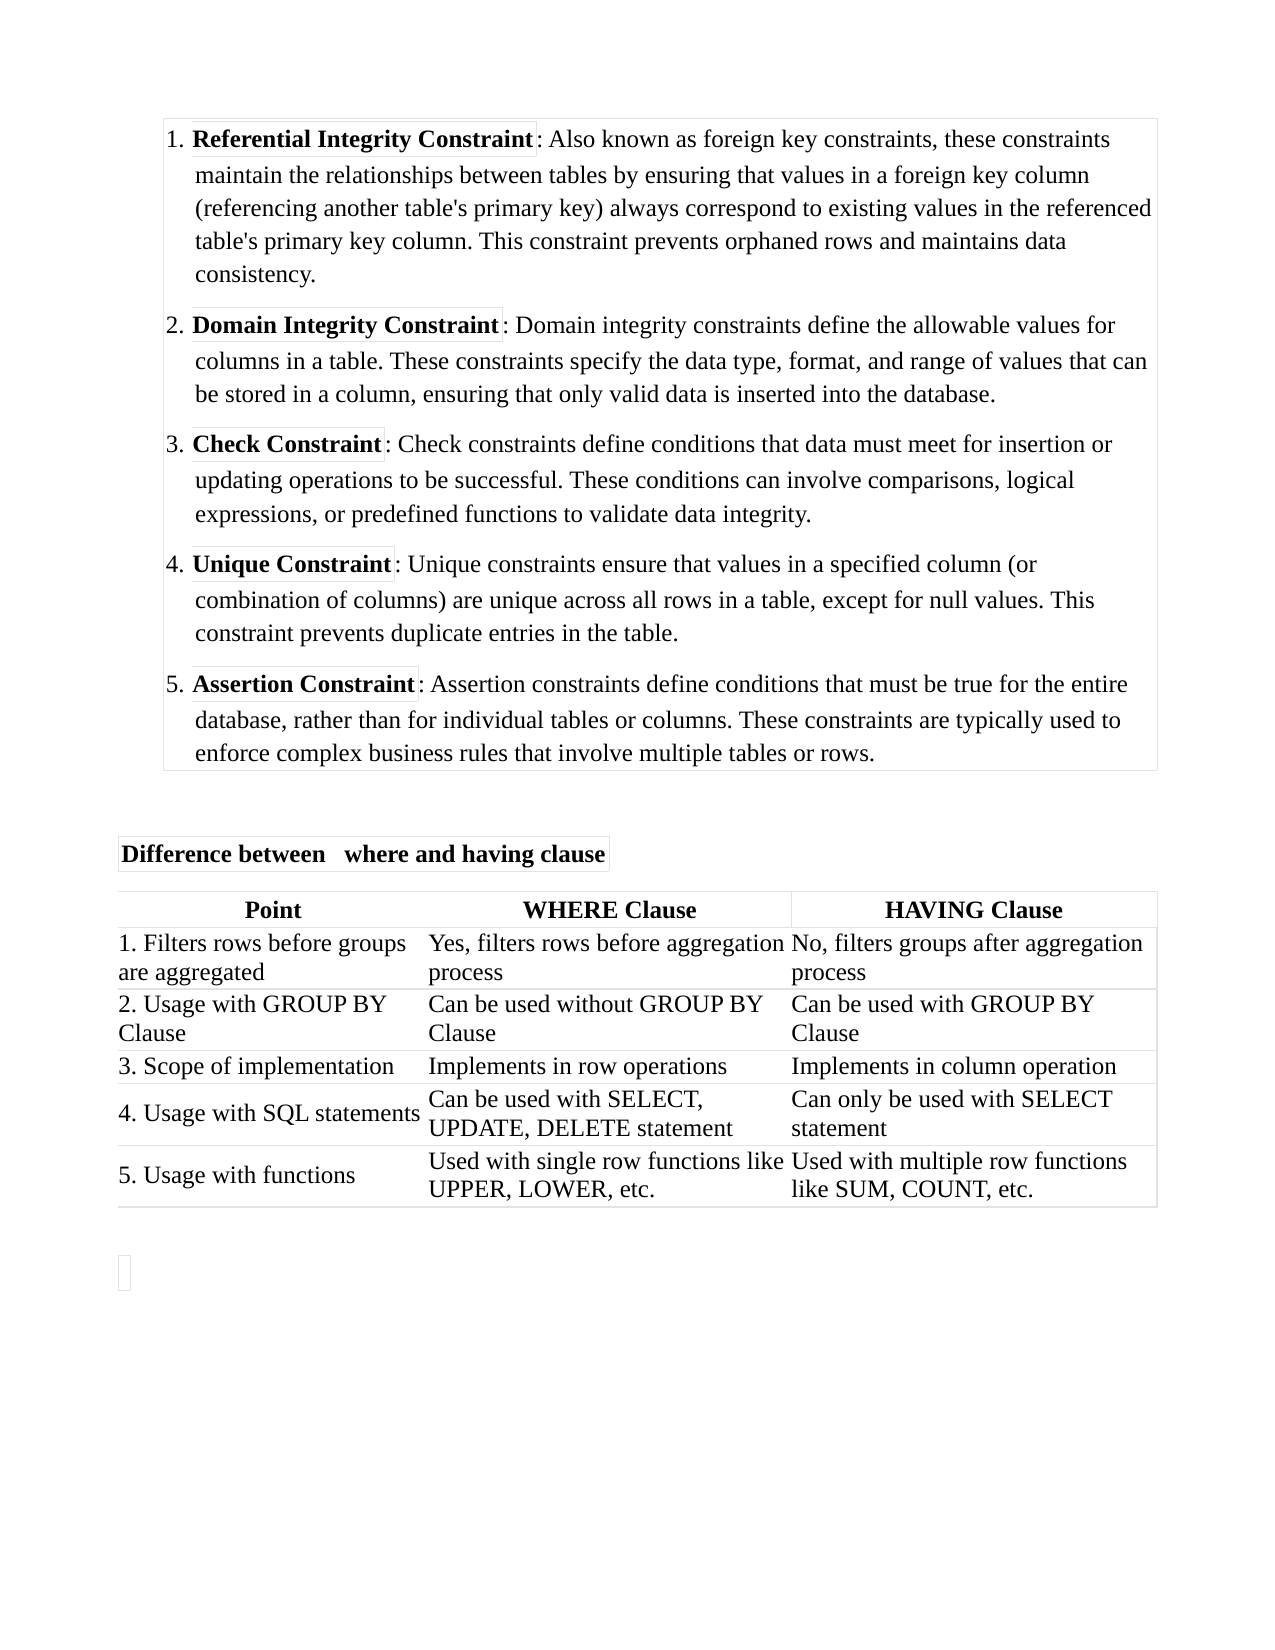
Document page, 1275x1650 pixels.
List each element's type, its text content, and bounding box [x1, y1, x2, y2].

text Difference between where and having clause [119, 837, 609, 871]
table_cell Can only be used with SELECT statement [791, 1084, 1156, 1144]
table_header WHERE Clause [428, 892, 791, 927]
table_cell 2. Usage with GROUP BY Clause [118, 990, 428, 1050]
table_cell 4. Usage with SQL statements [118, 1084, 428, 1144]
table_header Point [118, 892, 428, 927]
table_cell Implements in column operation [791, 1051, 1156, 1083]
table_cell 5. Usage with functions [118, 1146, 428, 1206]
table_header HAVING Clause [792, 892, 1157, 927]
list Check Constraint: Check constraints define conditions that data must meet for insertion or updating operations to be successful. These conditions can involve comparisons, logical expressions, or predefined functions to validate data integrity. [164, 423, 1157, 527]
table_cell Yes, filters rows before aggregation process [428, 928, 791, 988]
table_cell Implements in row operations [428, 1051, 791, 1083]
table_cell 3. Scope of implementation [118, 1051, 428, 1083]
list Referential Integrity Constraint: Also known as foreign key constraints, these constraints maintain the relationships between tables by ensuring that values in a foreign key column (referencing another table's primary key) always correspond to existing values in the referenced table's primary key column. This constraint prevents orphaned rows and maintains data consistency. [164, 119, 1157, 288]
table_cell Used with multiple row functions like SUM, COUNT, etc. [791, 1146, 1156, 1206]
table_cell Can be used with SELECT, UPDATE, DELETE statement [428, 1084, 791, 1144]
table_cell Can be used without GROUP BY Clause [428, 990, 791, 1050]
table_cell Used with single row functions like UPPER, LOWER, etc. [428, 1146, 791, 1206]
table_cell Can be used with GROUP BY Clause [791, 990, 1156, 1050]
list Unique Constraint: Unique constraints ensure that values in a specified column (or combination of columns) are unique across all rows in a table, except for null values. This constraint prevents duplicate entries in the table. [164, 543, 1157, 647]
list Domain Integrity Constraint: Domain integrity constraints define the allowable values for columns in a table. These constraints specify the data type, format, and range of values that can be stored in a column, ensuring that only valid data is inserted into the database. [164, 304, 1157, 408]
list Assertion Constraint: Assertion constraints define conditions that must be true for the entire database, rather than for individual tables or columns. These constraints are typically used to enforce complex business rules that involve multiple tables or rows. [164, 663, 1157, 770]
text [610, 836, 1157, 871]
table_cell 1. Filters rows before groups are aggregated [118, 928, 428, 988]
table_cell No, filters groups after aggregation process [791, 928, 1156, 988]
